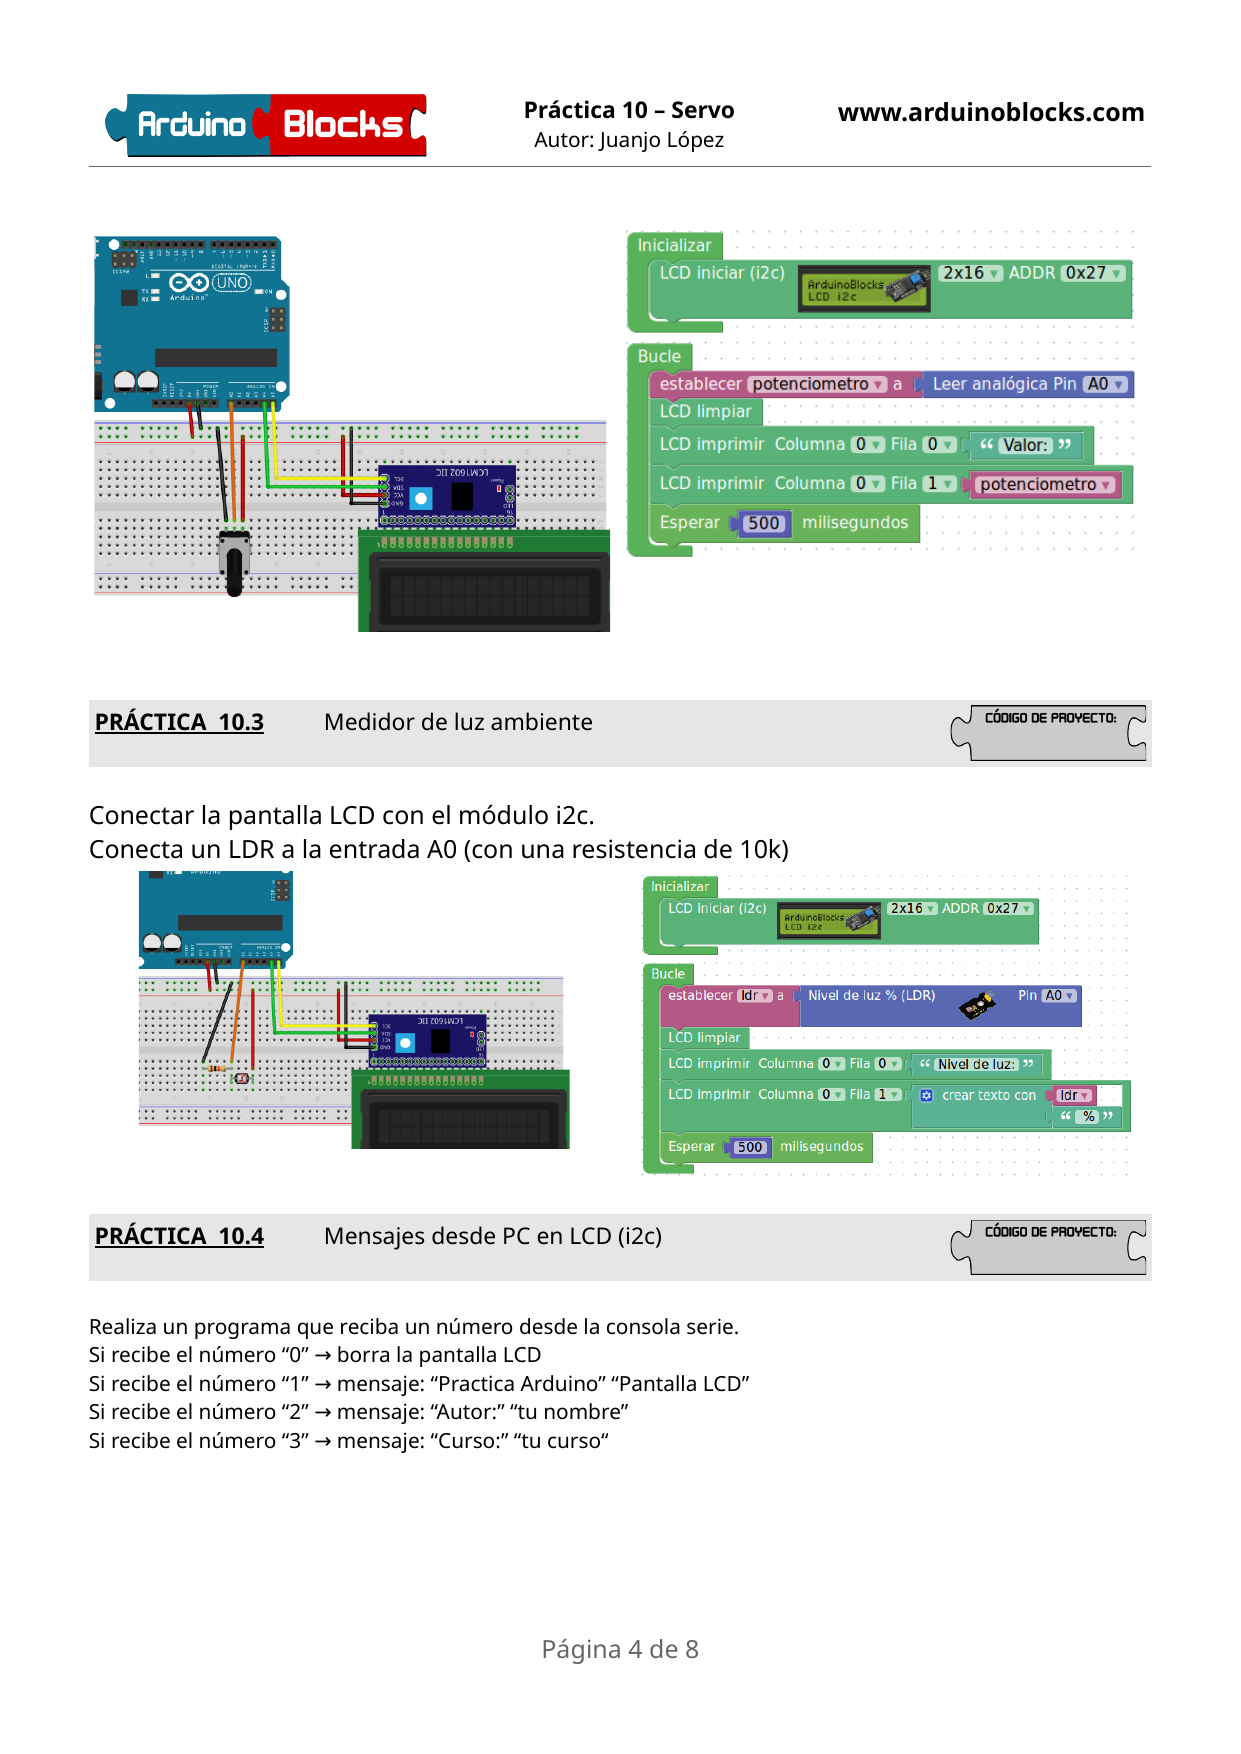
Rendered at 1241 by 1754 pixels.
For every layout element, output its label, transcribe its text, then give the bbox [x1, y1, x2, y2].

table_header Medidor de luz ambiente [318, 700, 945, 767]
picture [950, 705, 1147, 761]
table_header [945, 1214, 1152, 1281]
picture [105, 94, 427, 157]
text Si recibe el número “2” → mensaje: “Autor:” “tu nombre” [88, 1397, 1152, 1426]
picture [625, 230, 1146, 561]
table_header PRÁCTICA 10.4 [89, 1214, 318, 1281]
table_header [89, 866, 620, 1183]
text Conecta un LDR a la entrada A0 (con una resistencia de 10k) [88, 832, 1152, 866]
picture [138, 871, 570, 1149]
table_header [620, 224, 1152, 637]
picture [94, 230, 611, 632]
text Conectar la pantalla LCD con el módulo i2c. [88, 798, 1152, 832]
table_header [945, 700, 1152, 767]
table_header [89, 224, 620, 637]
picture [950, 1220, 1147, 1275]
text Si recibe el número “0” → borra la pantalla LCD [88, 1340, 1152, 1369]
picture [639, 871, 1133, 1178]
table_header Mensajes desde PC en LCD (i2c) [318, 1214, 945, 1281]
text Si recibe el número “3” → mensaje: “Curso:” “tu curso“ [88, 1426, 1152, 1454]
text Si recibe el número “1” → mensaje: “Practica Arduino” “Pantalla LCD” [88, 1369, 1152, 1397]
table_header [620, 866, 1152, 1183]
text Realiza un programa que reciba un número desde la consola serie. [88, 1312, 1152, 1340]
table_header PRÁCTICA 10.3 [89, 700, 318, 767]
